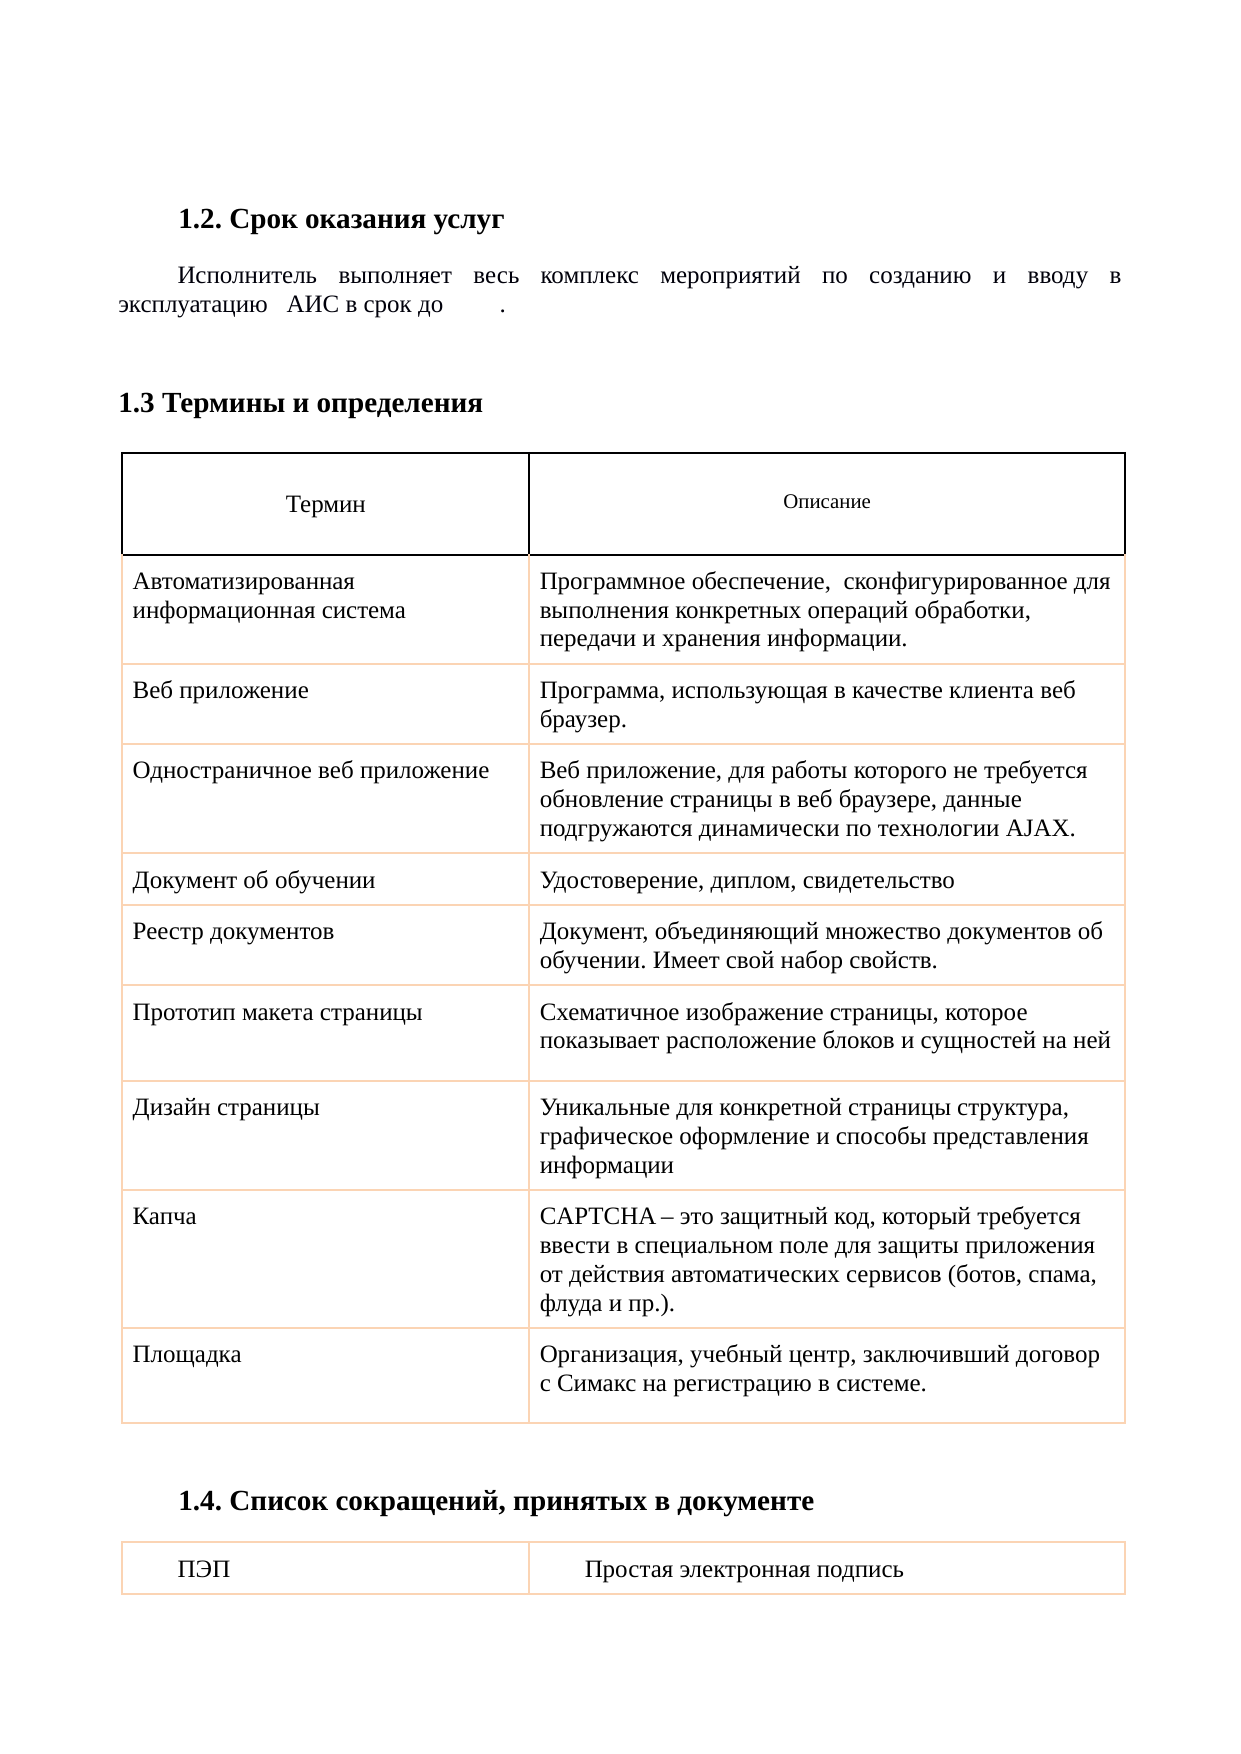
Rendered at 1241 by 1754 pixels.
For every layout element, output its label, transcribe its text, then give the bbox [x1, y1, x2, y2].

table_cell Веб приложение, для работы которого не требуется обновление страницы в веб браузере, данные подгружаются динамически по технологии AJAX. [530, 745, 1124, 852]
table_header Простая электронная подпись [530, 1543, 1124, 1593]
table_cell Дизайн страницы [123, 1082, 528, 1189]
subtitle 1.4. Список сокращений, принятых в документе [118, 1483, 1122, 1516]
table_cell Реестр документов [123, 906, 528, 984]
subtitle 1.2. Срок оказания услуг [118, 202, 1122, 235]
text Исполнитель выполняет весь комплекс мероприятий по созданию и вводу в эксплуатацию АИС в срок до . [118, 260, 1122, 318]
table_cell Схематичное изображение страницы, которое показывает расположение блоков и сущностей на ней [530, 986, 1124, 1080]
table_cell CAPTCHA – это защитный код, который требуется ввести в специальном поле для защиты приложения от действия автоматических сервисов (ботов, спама, флуда и пр.). [530, 1191, 1124, 1327]
table_cell Прототип макета страницы [123, 986, 528, 1080]
text 1.3 Термины и определения [118, 385, 1122, 418]
table_header Описание [530, 454, 1124, 553]
table_cell Площадка [123, 1329, 528, 1422]
table_header Термин [123, 454, 528, 553]
table_cell Капча [123, 1191, 528, 1327]
table_cell Программа, использующая в качестве клиента веб браузер. [530, 665, 1124, 743]
table_cell Удостоверение, диплом, свидетельство [530, 854, 1124, 904]
table_cell Документ об обучении [123, 854, 528, 904]
table_cell Уникальные для конкретной страницы структура, графическое оформление и способы представления информации [530, 1082, 1124, 1189]
table_cell Веб приложение [123, 665, 528, 743]
table_header ПЭП [123, 1543, 528, 1593]
table_cell Программное обеспечение, сконфигурированное для выполнения конкретных операций обработки, передачи и хранения информации. [530, 556, 1124, 663]
table_cell Документ, объединяющий множество документов об обучении. Имеет свой набор свойств. [530, 906, 1124, 984]
table_cell Автоматизированная информационная система [123, 556, 528, 663]
table_cell Организация, учебный центр, заключивший договор с Симакс на регистрацию в системе. [530, 1329, 1124, 1422]
table_cell Одностраничное веб приложение [123, 745, 528, 852]
